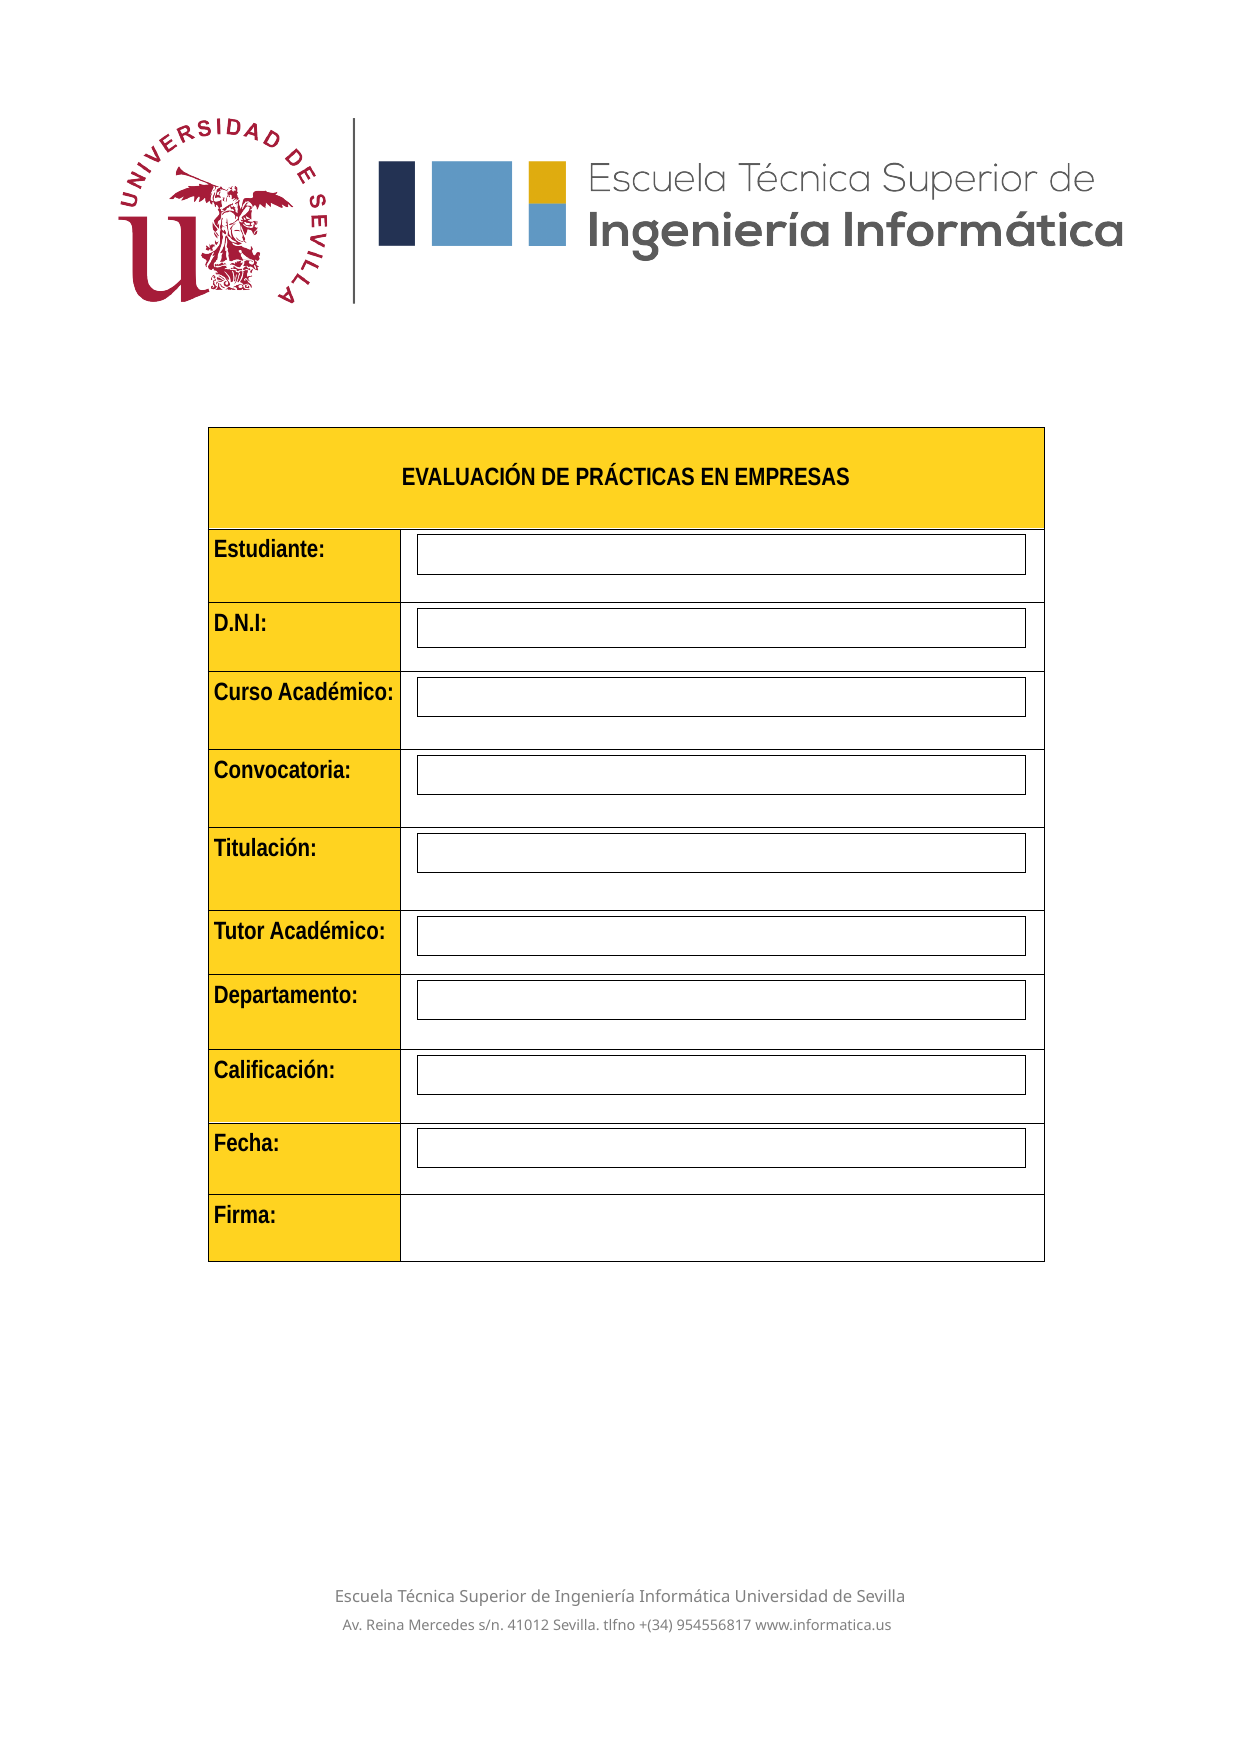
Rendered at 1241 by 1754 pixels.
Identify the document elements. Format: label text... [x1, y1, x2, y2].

table_cell [401, 1195, 1044, 1261]
table_cell [401, 603, 1044, 671]
table_cell [401, 828, 1044, 910]
table_cell Calificación: [209, 1050, 400, 1122]
table_cell D.N.I: [209, 603, 400, 671]
picture [118, 118, 1123, 304]
table_cell [401, 911, 1044, 974]
table_header [401, 530, 1044, 602]
table_cell [401, 975, 1044, 1049]
table_cell Titulación: [209, 828, 400, 910]
table_cell Firma: [209, 1195, 400, 1261]
table_cell [401, 750, 1044, 827]
table_cell Fecha: [209, 1124, 400, 1194]
table_cell Convocatoria: [209, 750, 400, 827]
table_header Estudiante: [209, 530, 400, 602]
table_cell Departamento: [209, 975, 400, 1049]
table_cell Curso Académico: [209, 672, 400, 749]
table_cell [401, 1124, 1044, 1194]
table_cell [401, 672, 1044, 749]
table_header EVALUACIÓN DE PRÁCTICAS EN EMPRESAS [209, 428, 1044, 528]
table_cell [401, 1050, 1044, 1122]
table_cell Tutor Académico: [209, 911, 400, 974]
